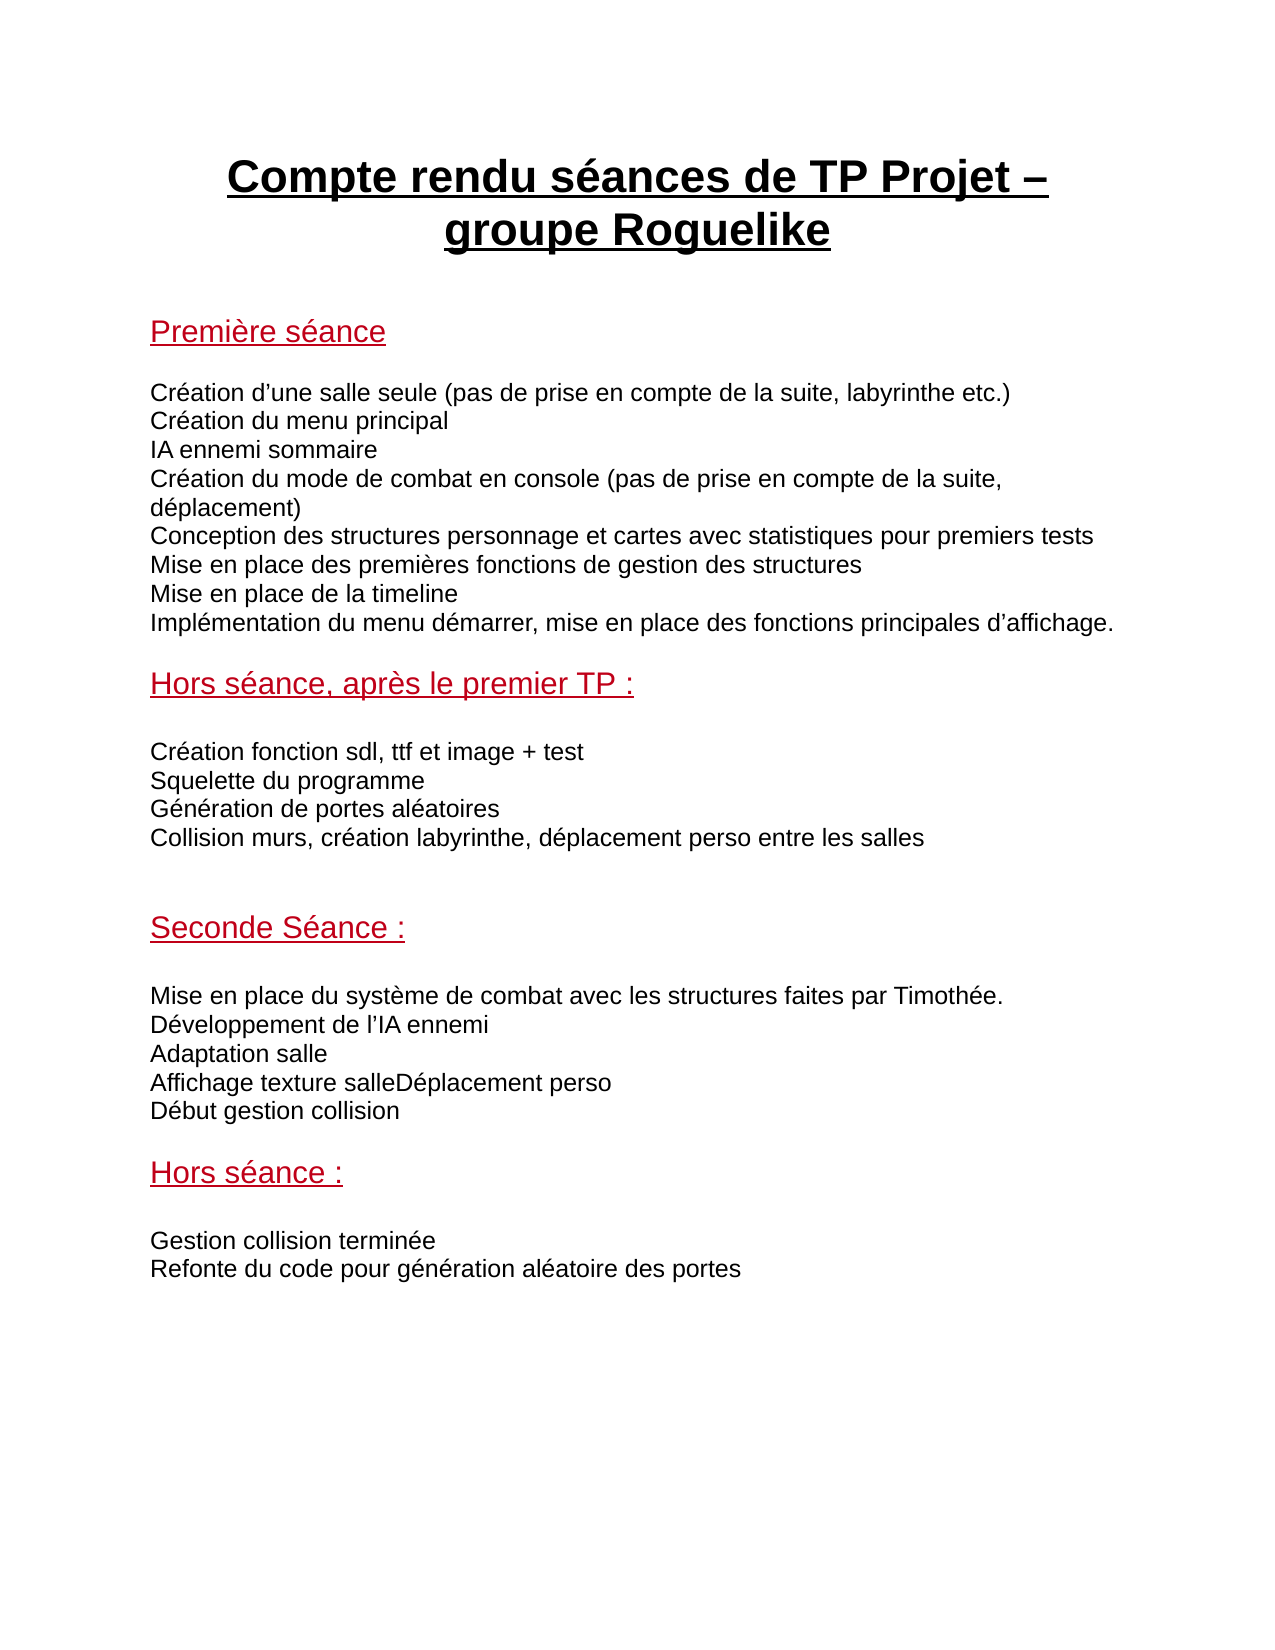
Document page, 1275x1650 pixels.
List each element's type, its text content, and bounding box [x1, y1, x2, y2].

text Développement de l’IA ennemi [150, 1010, 1125, 1039]
text Hors séance : [150, 1154, 1125, 1190]
text Mise en place des premières fonctions de gestion des structures [150, 550, 1125, 579]
text IA ennemi sommaire [150, 435, 1125, 464]
text Création d’une salle seule (pas de prise en compte de la suite, labyrinthe etc.) [150, 378, 1125, 406]
text Création fonction sdl, ttf et image + test [150, 737, 1125, 766]
text Seconde Séance : [150, 909, 1125, 945]
text Compte rendu séances de TP Projet – groupe Roguelike [150, 150, 1125, 255]
text Collision murs, création labyrinthe, déplacement perso entre les salles [150, 823, 1125, 852]
text Création du mode de combat en console (pas de prise en compte de la suite, déplacement) [150, 464, 1125, 521]
text Adaptation salle [150, 1039, 1125, 1068]
text Squelette du programme [150, 766, 1125, 794]
text Mise en place de la timeline [150, 579, 1125, 608]
text Hors séance, après le premier TP : [150, 665, 1125, 701]
text Gestion collision terminée [150, 1226, 1125, 1254]
text Refonte du code pour génération aléatoire des portes [150, 1254, 1125, 1283]
text Mise en place du système de combat avec les structures faites par Timothée. [150, 981, 1125, 1010]
text Implémentation du menu démarrer, mise en place des fonctions principales d’affichage. [150, 608, 1125, 636]
text Génération de portes aléatoires [150, 794, 1125, 823]
text Création du menu principal [150, 406, 1125, 435]
text Première séance [150, 313, 1125, 349]
text Conception des structures personnage et cartes avec statistiques pour premiers tests [150, 521, 1125, 550]
text Début gestion collision [150, 1096, 1125, 1125]
text Affichage texture salle Déplacement perso [150, 1068, 1125, 1096]
